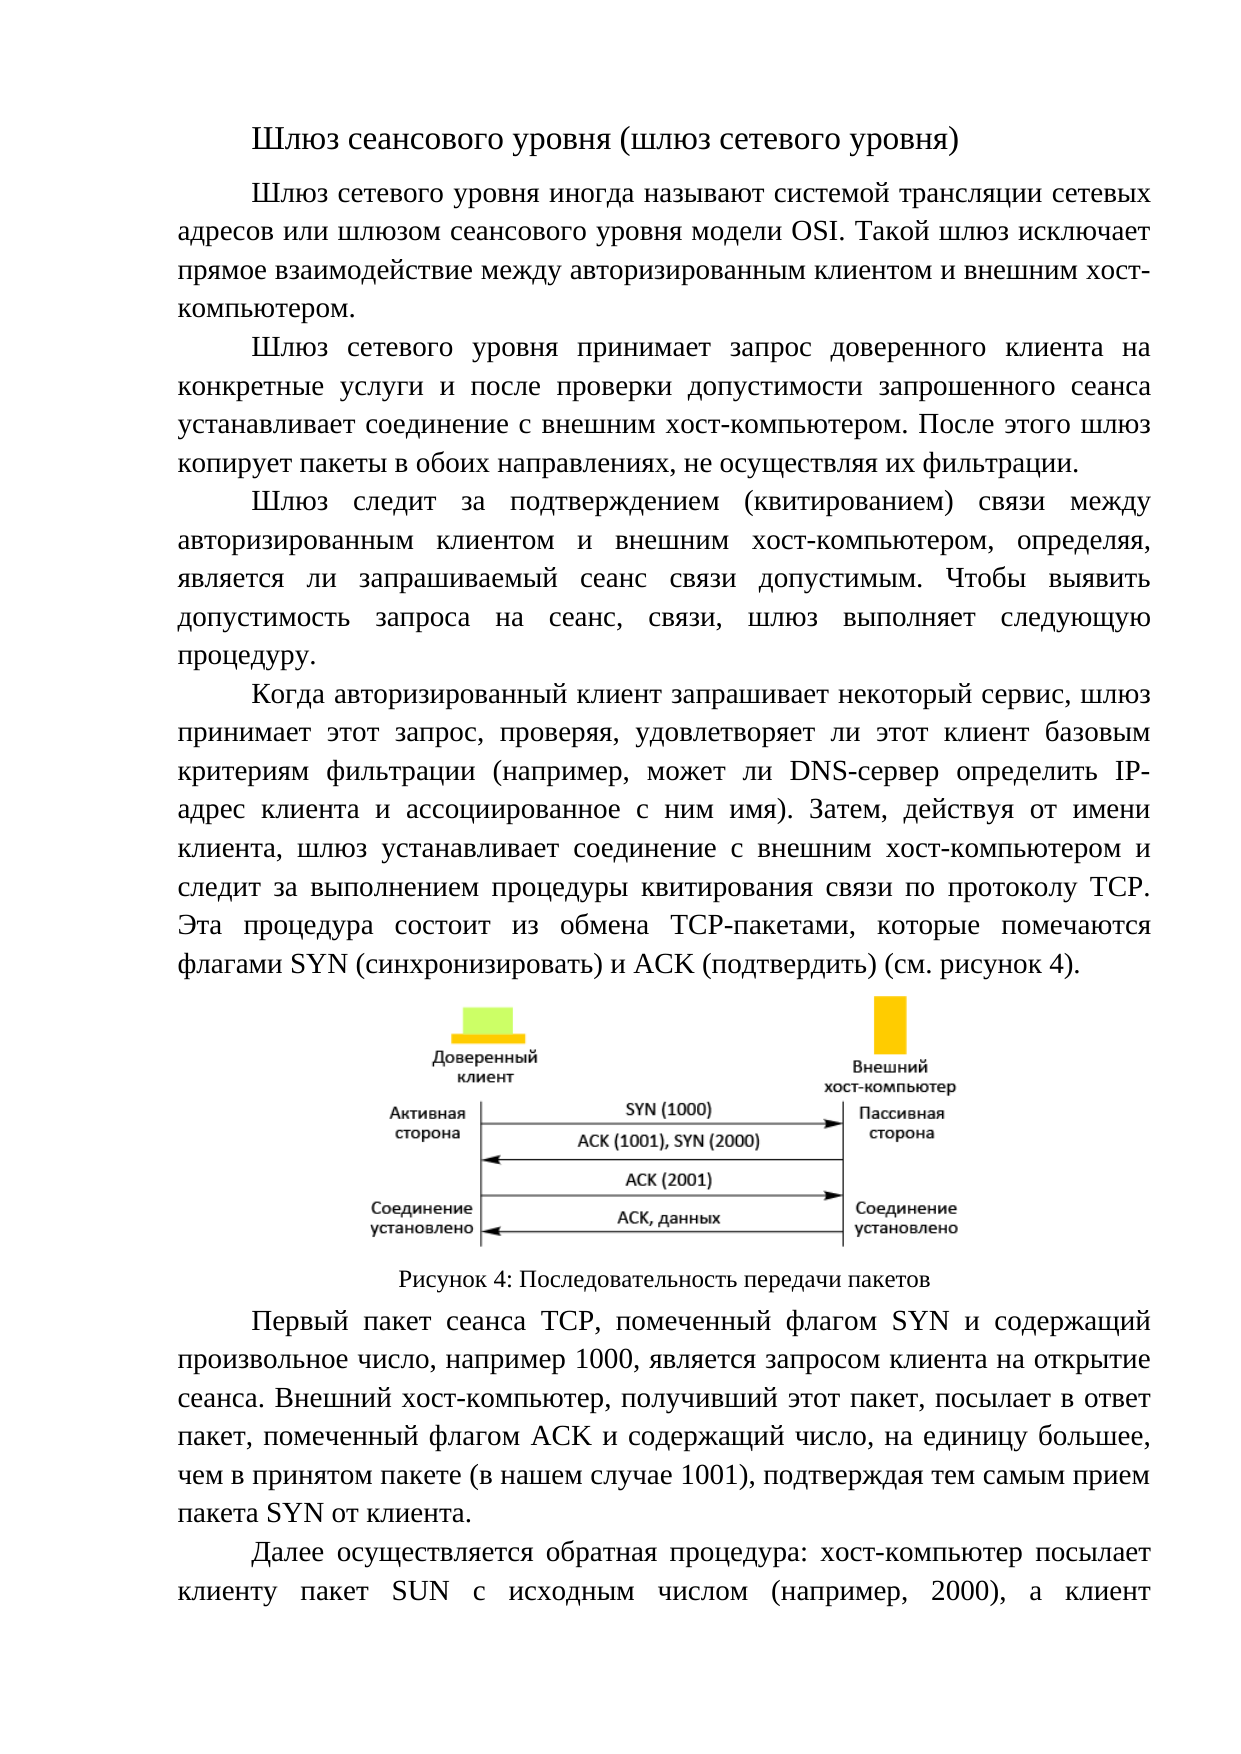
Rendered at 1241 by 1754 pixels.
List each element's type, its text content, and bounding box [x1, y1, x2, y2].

text Первый пакет сеанса TCP, помеченный флагом SYN и содержащий произвольное число, например 1000, является запросом клиента на открытие сеанса. Внешний хост-компьютер, получивший этот пакет, посылает в ответ пакет, помеченный флагом ACK и содержащий число, на единицу большее, чем в принятом пакете (в нашем случае 1001), подтверждая тем самым прием пакета SYN от клиента. [177, 1303, 1152, 1529]
text Шлюз следит за подтверждением (квитированием) связи между авторизированным клиентом и внешним хост-компьютером, определяя, является ли запрашиваемый сеанс связи допустимым. Чтобы выявить допустимость запроса на сеанс, связи, шлюз выполняет следующую процедуру. [177, 483, 1152, 671]
picture [370, 996, 959, 1248]
text Шлюз сетевого уровня принимает запрос доверенного клиента на конкретные услуги и после проверки допустимости запрошенного сеанса устанавливает соединение с внешним хост-компьютером. После этого шлюз копирует пакеты в обоих направлениях, не осуществляя их фильтрации. [177, 329, 1152, 478]
text Далее осуществляется обратная процедура: хост-компьютер посылает клиенту пакет SUN с исходным числом (например, 2000), а клиент [177, 1534, 1152, 1606]
text Шлюз сетевого уровня иногда называют системой трансляции сетевых адресов или шлюзом сеансового уровня модели OSI. Такой шлюз исключает прямое взаимодействие между авторизированным клиентом и внешним хост- компьютером. [177, 175, 1152, 324]
text Когда авторизированный клиент запрашивает некоторый сервис, шлюз принимает этот запрос, проверяя, удовлетворяет ли этот клиент базовым критериям фильтрации (например, может ли DNS-cepвep определить ІР- адрес клиента и ассоциированное с ним имя). Затем, действуя от имени клиента, шлюз устанавливает соединение с внешним хост-компьютером и следит за выполнением процедуры квитирования связи по протоколу TCP. Эта процедура состоит из обмена TCP-пакетами, которые помечаются флагами SYN (синхронизировать) и ACK (подтвердить) (см. рисунок 4). [177, 676, 1152, 979]
subtitle Шлюз сеансового уровня (шлюз сетевого уровня) [177, 118, 1152, 156]
text Рисунок 4: Последовательность передачи пакетов [370, 1248, 958, 1293]
